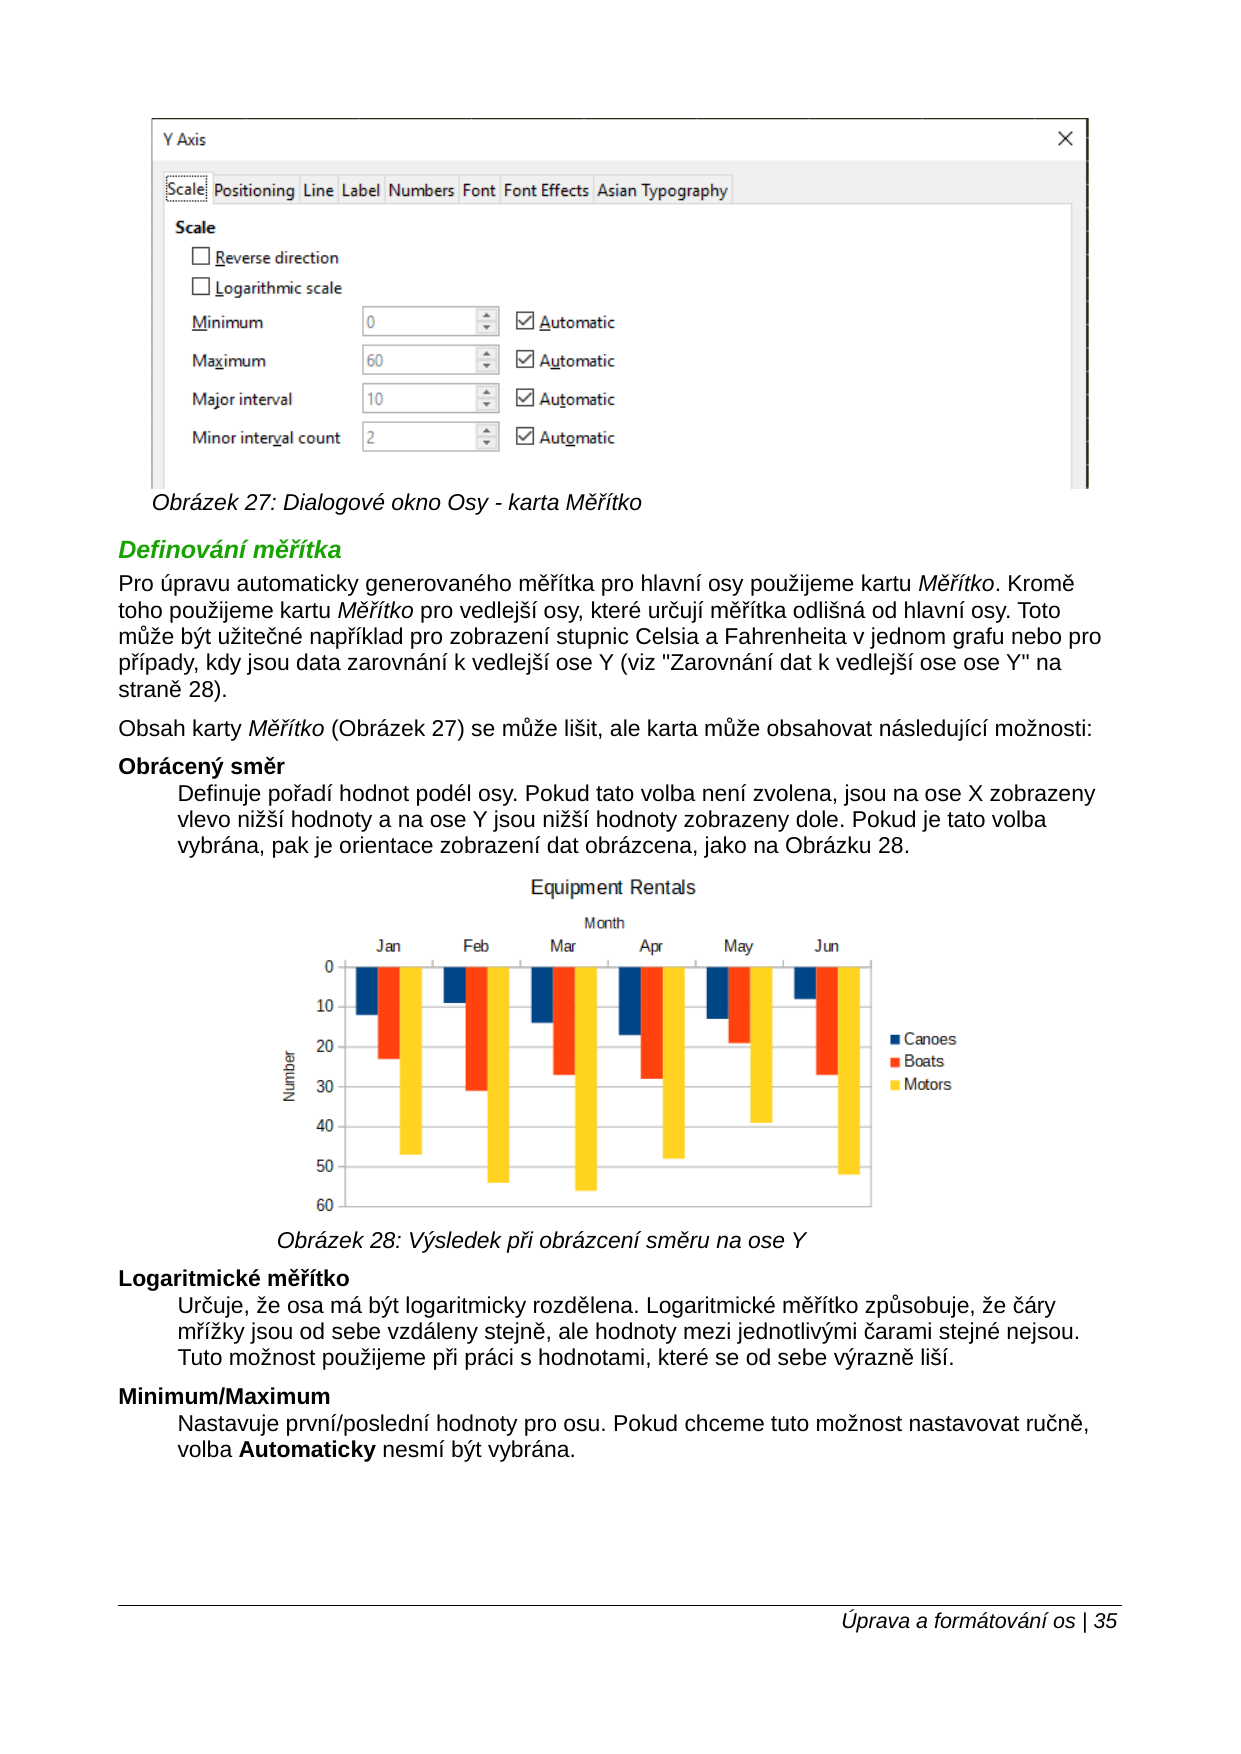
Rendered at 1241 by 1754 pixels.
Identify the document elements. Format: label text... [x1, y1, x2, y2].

text Definuje pořadí hodnot podél osy. Pokud tato volba není zvolena, jsou na ose X zobrazeny vlevo nižší hodnoty a na ose Y jsou nižší hodnoty zobrazeny dole. Pokud je tato volba vybrána, pak je orientace zobrazení dat obrázcena, jako na Obrázku 28. [177, 780, 1122, 859]
text Obrácený směr [118, 753, 1122, 780]
picture [276, 871, 964, 1227]
text Minimum/Maximum [118, 1383, 1122, 1409]
picture [151, 118, 1089, 489]
text Logaritmické měřítko [118, 1265, 1122, 1292]
text Nastavuje první/poslední hodnoty pro osu. Pokud chceme tuto možnost nastavovat ručně, volba Automaticky nesmí být vybrána. [177, 1409, 1122, 1462]
text Pro úpravu automaticky generovaného měřítka pro hlavní osy použijeme kartu Měřítko. Kromě toho použijeme kartu Měřítko pro vedlejší osy, které určují měřítka odlišná od hlavní osy. Toto může být užitečné například pro zobrazení stupnic Celsia a Fahrenheita v jednom grafu nebo pro případy, kdy jsou data zarovnání k vedlejší ose Y (viz "Zarovnání dat k vedlejší ose Y" na straně 26). [118, 570, 1122, 702]
text Určuje, že osa má být logaritmicky rozdělena. Logaritmické měřítko způsobuje, že čáry mřížky jsou od sebe vzdáleny stejně, ale hodnoty mezi jednotlivými čarami stejné nejsou. Tuto možnost použijeme při práci s hodnotami, které se od sebe výrazně liší. [177, 1292, 1122, 1371]
text Obrázek 27: Dialogové okno Osy - karta Měřítko [152, 489, 1089, 515]
subtitle Definování měřítka [118, 536, 1122, 564]
text Obrázek 28: Výsledek při obrázcení směru na ose Y [277, 1227, 963, 1253]
text Obsah karty Měřítko (Obrázek 27) se může lišit, ale karta může obsahovat následující možnosti: [118, 714, 1122, 741]
